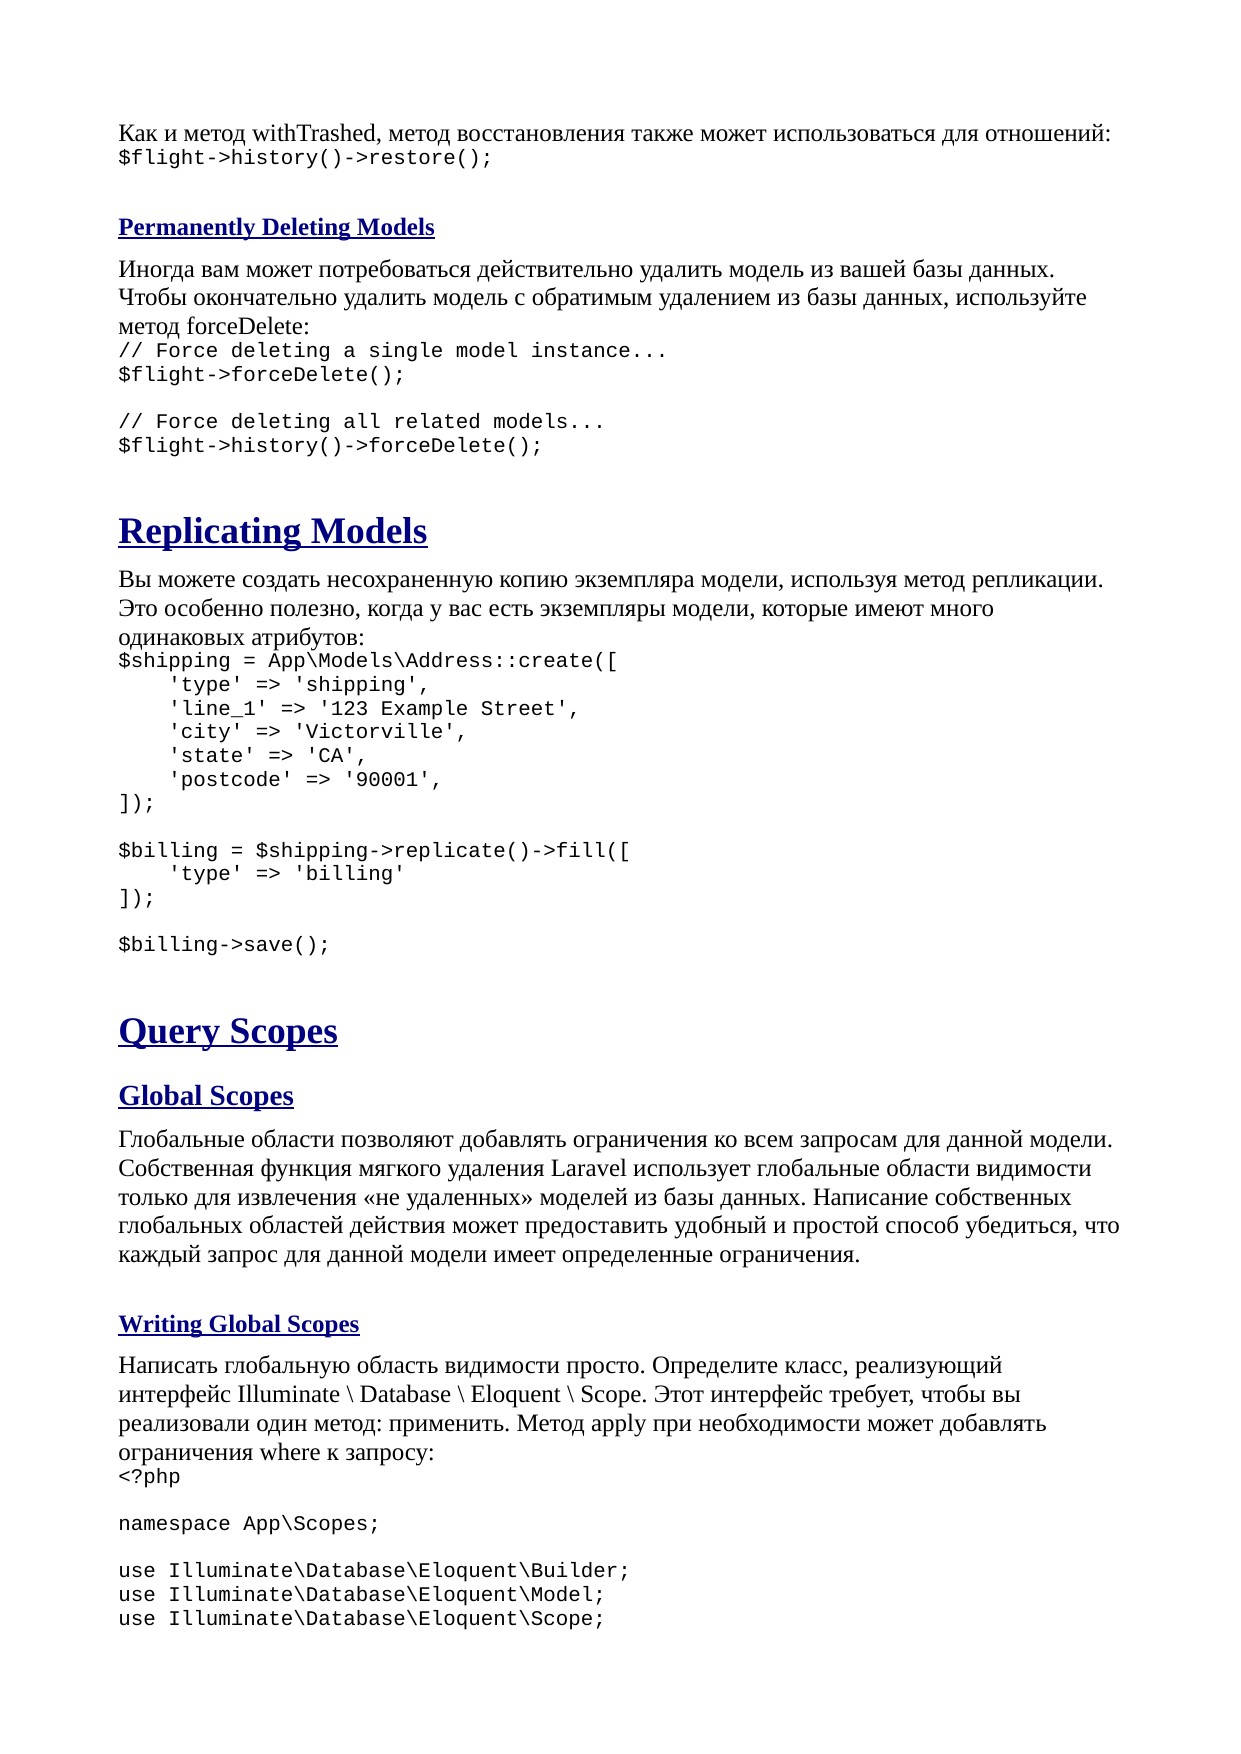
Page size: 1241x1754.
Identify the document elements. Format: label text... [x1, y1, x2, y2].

text 'line_1' => '123 Example Street', [118, 698, 1122, 721]
text // Force deleting all related models... [118, 411, 1122, 434]
text namespace App\Scopes; [118, 1513, 1122, 1537]
text 'type' => 'billing' [118, 863, 1122, 887]
text // Force deleting a single model instance... [118, 340, 1122, 364]
text $shipping = App\Models\Address::create([ [118, 650, 1122, 674]
text ]); [118, 792, 1122, 816]
text <?php [118, 1466, 1122, 1489]
subtitle Writing Global Scopes [118, 1309, 1122, 1338]
text Написать глобальную область видимости просто. Определите класс, реализующий интерфейс Illuminate \ Database \ Eloquent \ Scope. Этот интерфейс требует, чтобы вы реализовали один метод: применить. Метод apply при необходимости может добавлять ограничения where к запросу: [118, 1351, 1122, 1466]
text Вы можете создать несохраненную копию экземпляра модели, используя метод репликации. Это особенно полезно, когда у вас есть экземпляры модели, которые имеют много одинаковых атрибутов: [118, 564, 1122, 650]
text $flight->history()->restore(); [118, 147, 1122, 171]
text 'type' => 'shipping', [118, 674, 1122, 698]
text ]); [118, 887, 1122, 911]
subtitle Query Scopes [118, 1008, 1122, 1051]
text Глобальные области позволяют добавлять ограничения ко всем запросам для данной модели. Собственная функция мягкого удаления Laravel использует глобальные области видимости только для извлечения «не удаленных» моделей из базы данных. Написание собственных глобальных областей действия может предоставить удобный и простой способ убедиться, что каждый запрос для данной модели имеет определенные ограничения. [118, 1124, 1122, 1268]
text $billing = $shipping->replicate()->fill([ [118, 839, 1122, 863]
subtitle Global Scopes [118, 1078, 1122, 1112]
text use Illuminate\Database\Eloquent\Builder; [118, 1560, 1122, 1584]
text Как и метод withTrashed, метод восстановления также может использоваться для отношений: [118, 118, 1122, 147]
subtitle Replicating Models [118, 508, 1122, 552]
text 'postcode' => '90001', [118, 769, 1122, 792]
text $flight->forceDelete(); [118, 364, 1122, 387]
text 'city' => 'Victorville', [118, 721, 1122, 745]
text Иногда вам может потребоваться действительно удалить модель из вашей базы данных. Чтобы окончательно удалить модель с обратимым удалением из базы данных, используйте метод forceDelete: [118, 254, 1122, 340]
text use Illuminate\Database\Eloquent\Model; [118, 1584, 1122, 1607]
text use Illuminate\Database\Eloquent\Scope; [118, 1607, 1122, 1631]
text $billing->save(); [118, 934, 1122, 958]
text $flight->history()->forceDelete(); [118, 434, 1122, 458]
text 'state' => 'CA', [118, 745, 1122, 769]
subtitle Permanently Deleting Models [118, 212, 1122, 241]
